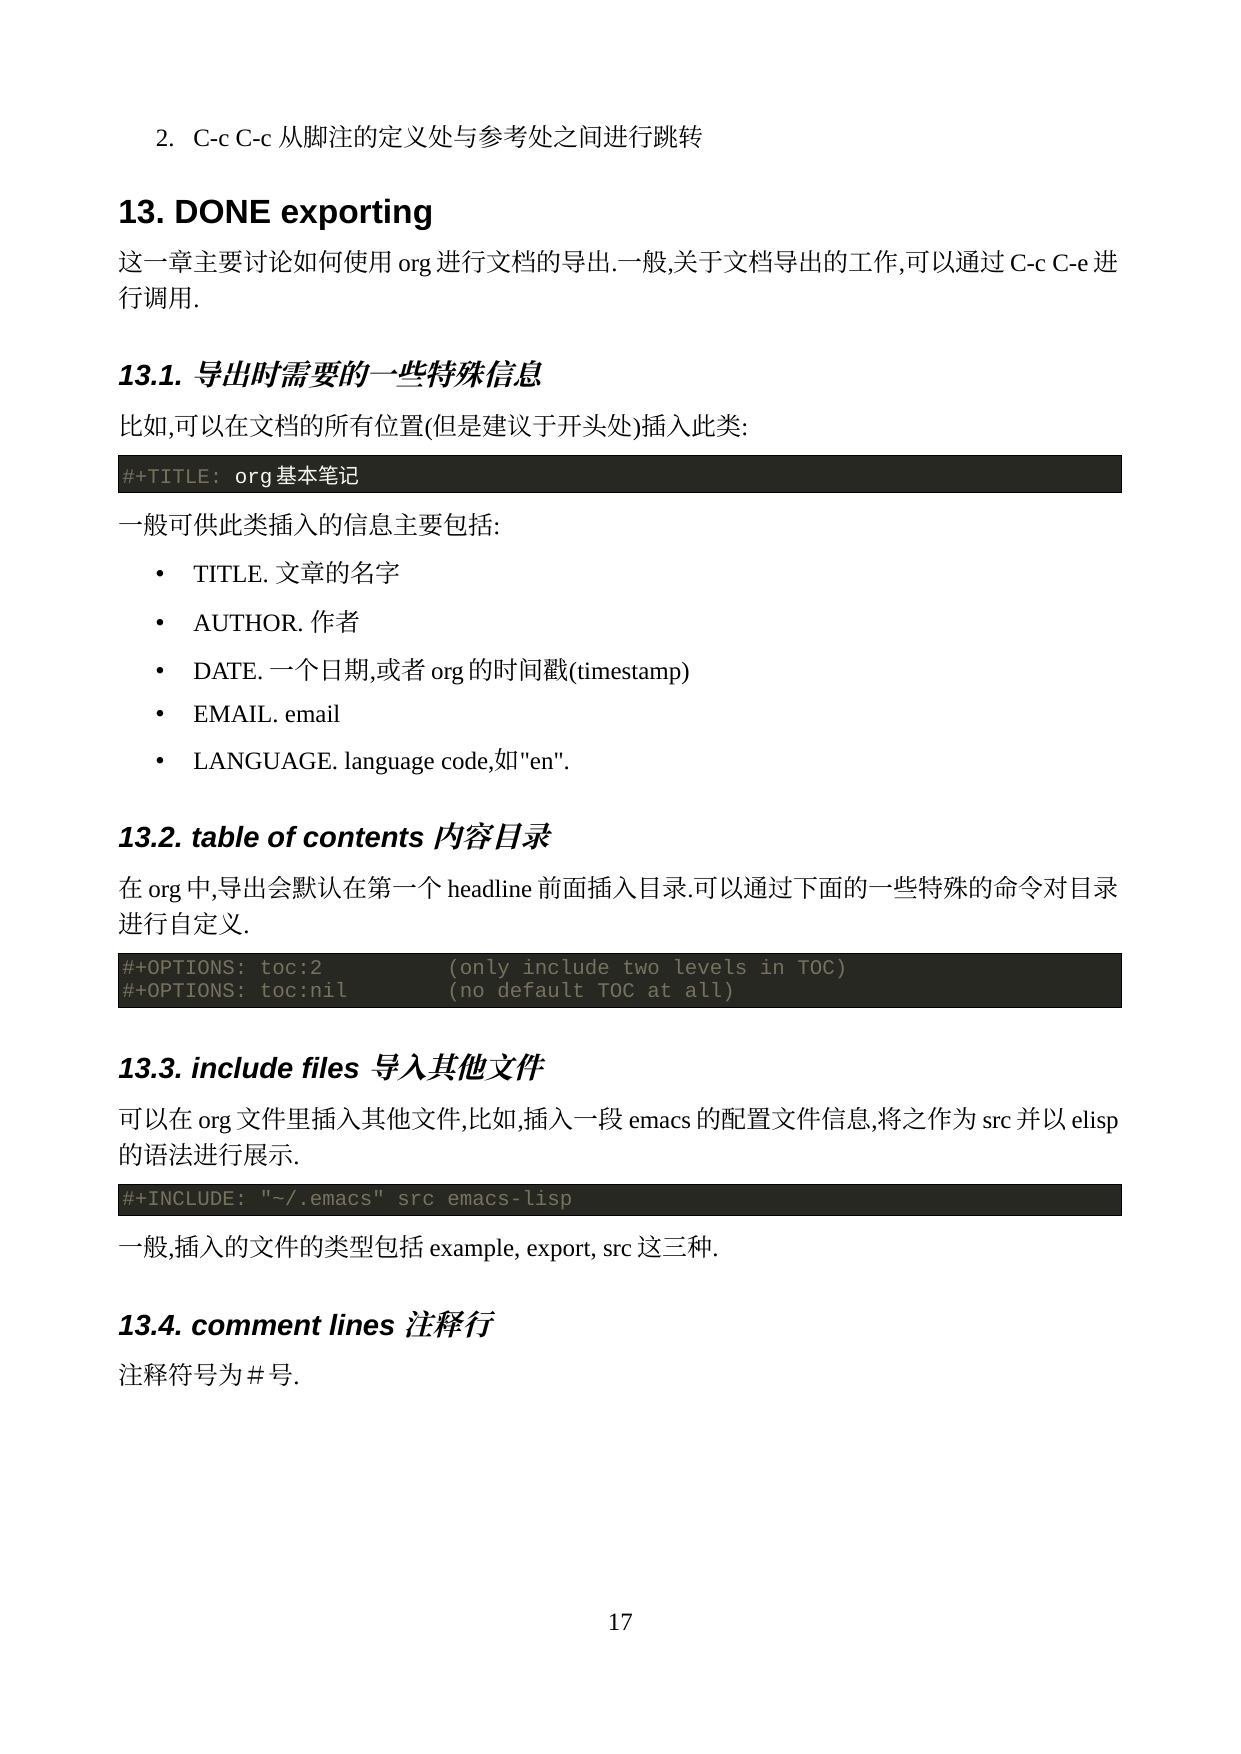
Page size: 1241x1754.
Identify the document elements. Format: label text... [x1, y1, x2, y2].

text 比如,可以在文档的所有位置(但是建议于开头处)插入此类: [118, 406, 1122, 442]
subtitle table of contents 内容目录 [118, 814, 1122, 856]
text #+OPTIONS: toc:nil (no default TOC at all) [119, 976, 1121, 1007]
text 注释符号为＃号. [118, 1356, 1122, 1392]
text 这一章主要讨论如何使用org进行文档的导出.一般,关于文档导出的工作,可以通过C-c C-e进行调用. [118, 243, 1122, 314]
text 可以在org文件里插入其他文件,比如,插入一段emacs的配置文件信息,将之作为src并以elisp的语法进行展示. [118, 1100, 1122, 1172]
list DATE. 一个日期,或者org的时间戳(timestamp) [156, 651, 1122, 687]
list EMAIL. email [156, 699, 1122, 728]
list LANGUAGE. language code,如"en". [156, 741, 1122, 777]
text 在org中,导出会默认在第一个headline前面插入目录.可以通过下面的一些特殊的命令对目录进行自定义. [118, 868, 1122, 940]
subtitle DONE exporting [118, 192, 1122, 230]
text #+TITLE: org基本笔记 [119, 456, 1121, 492]
list TITLE. 文章的名字 [156, 554, 1122, 590]
subtitle 导出时需要的一些特殊信息 [118, 352, 1122, 394]
subtitle include files 导入其他文件 [118, 1045, 1122, 1087]
subtitle comment lines 注释行 [118, 1302, 1122, 1343]
text 一般,插入的文件的类型包括example, export, src这三种. [118, 1228, 1122, 1264]
list C-c C-c 从脚注的定义处与参考处之间进行跳转 [156, 118, 1122, 154]
text #+OPTIONS: toc:2 (only include two levels in TOC) [119, 954, 1121, 976]
text #+INCLUDE: "~/.emacs" src emacs-lisp [119, 1185, 1121, 1215]
list AUTHOR. 作者 [156, 602, 1122, 638]
text 一般可供此类插入的信息主要包括: [118, 506, 1122, 542]
